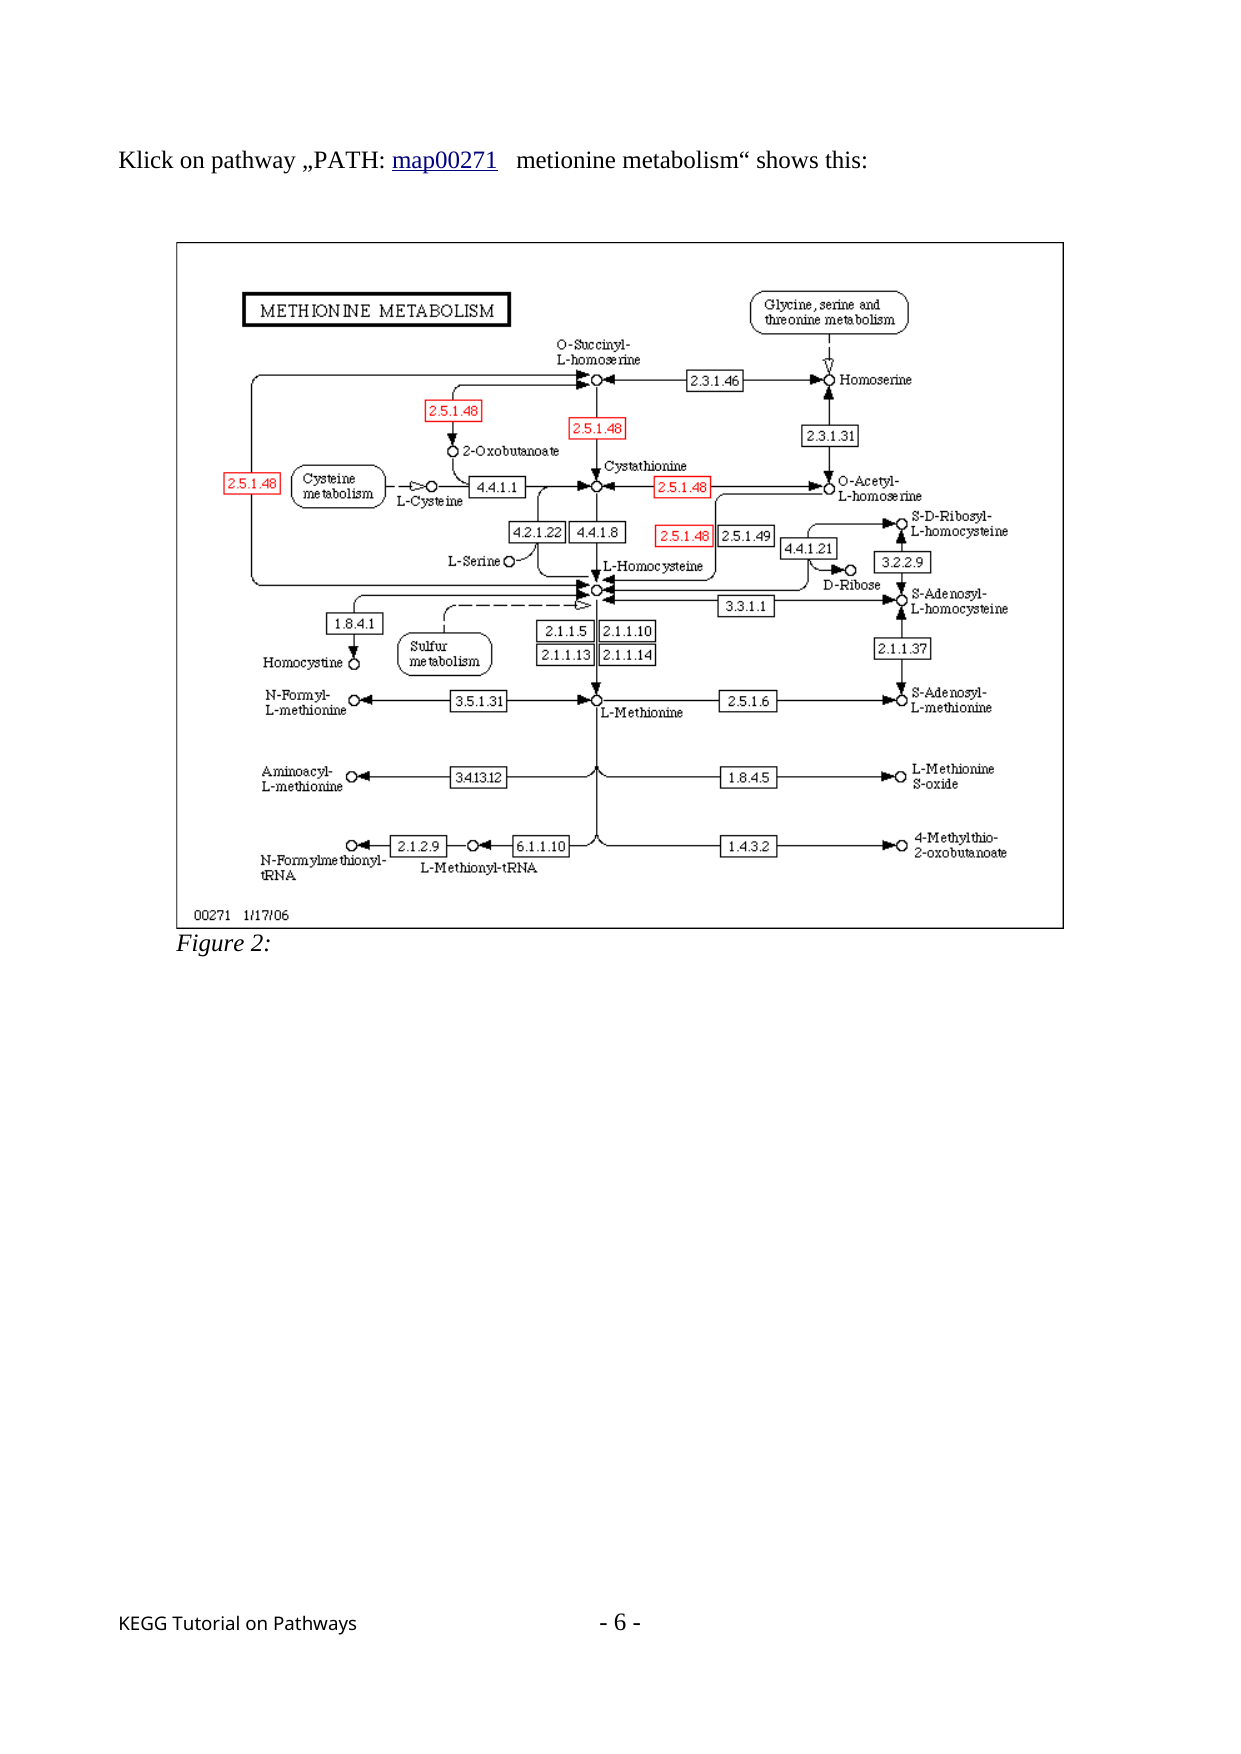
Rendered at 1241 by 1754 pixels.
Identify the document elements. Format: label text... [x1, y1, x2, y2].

picture [176, 242, 1064, 929]
text Figure 2: [176, 929, 1064, 957]
text Klick on pathway „PATH: map00271 metionine metabolism“ shows this: [118, 146, 1122, 173]
